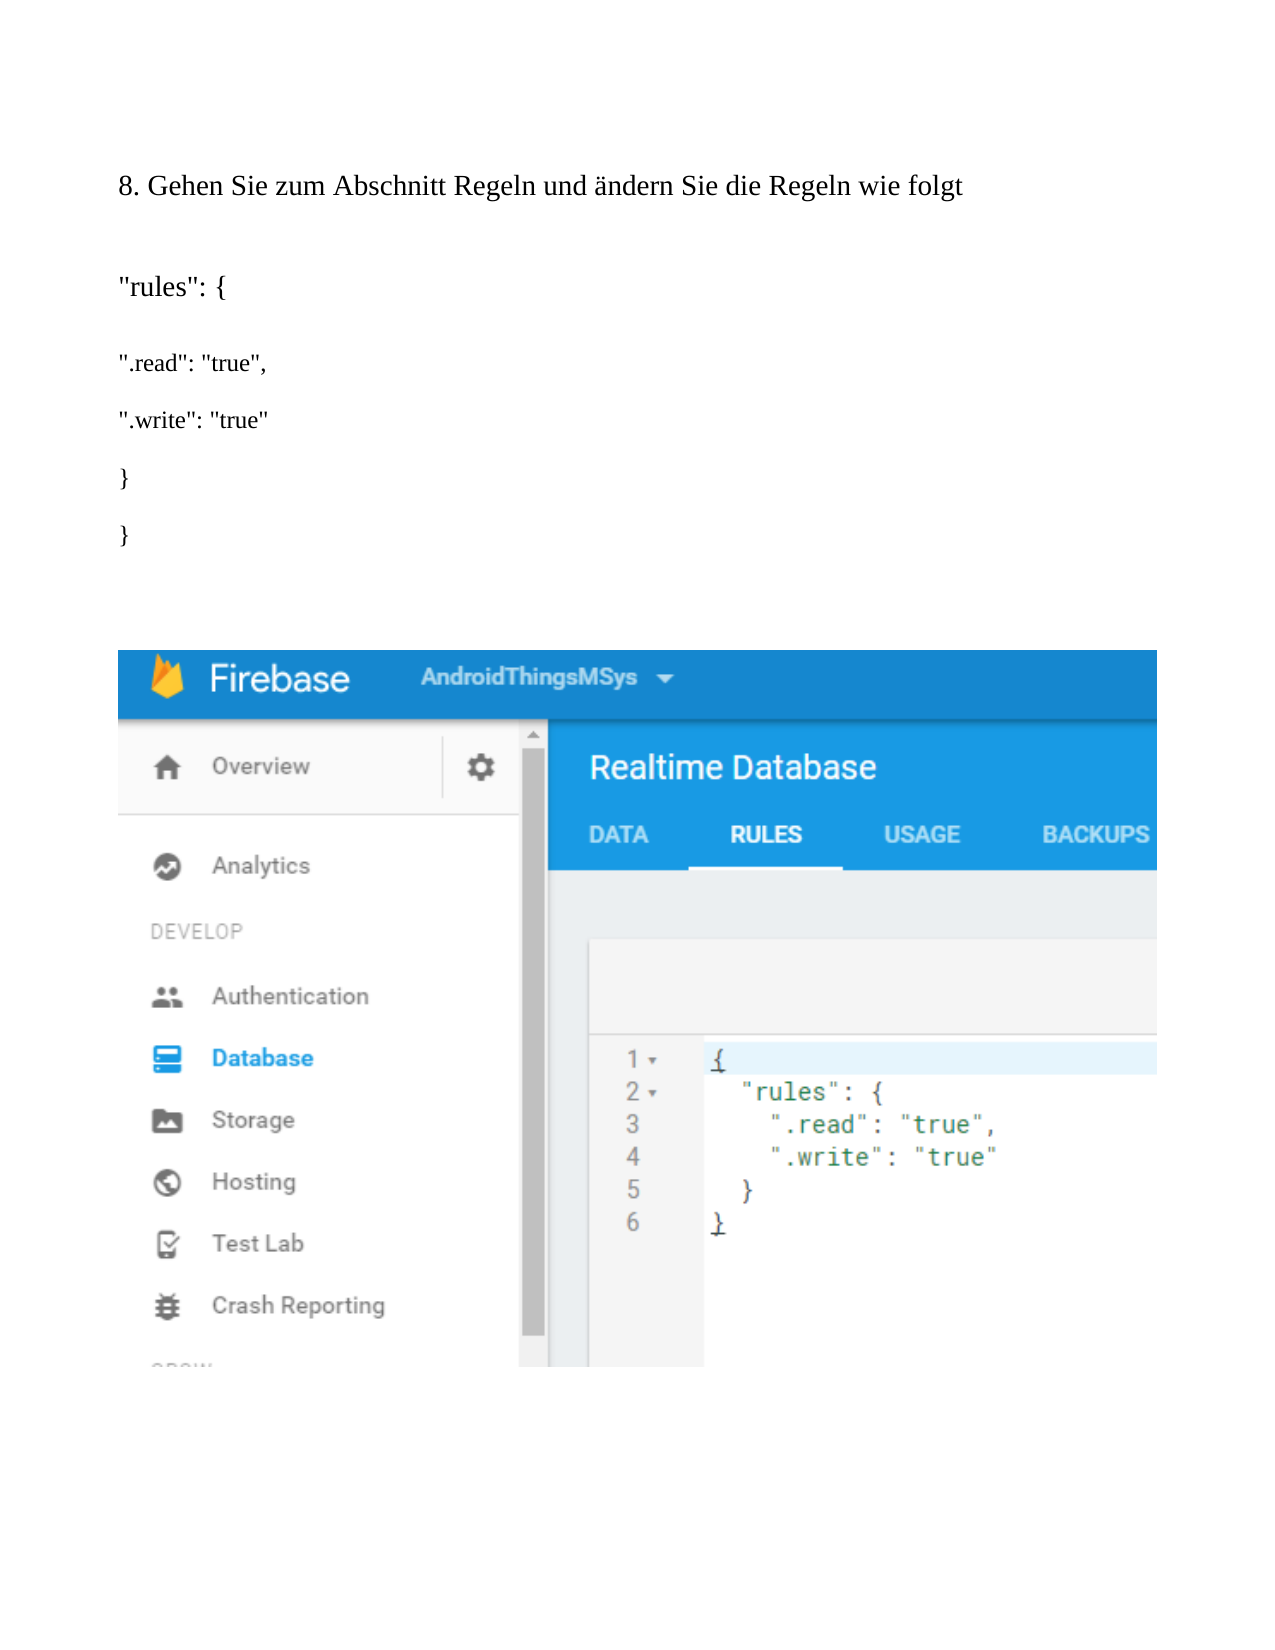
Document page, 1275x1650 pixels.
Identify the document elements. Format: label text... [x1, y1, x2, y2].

text } [118, 521, 1157, 549]
text "rules": { [118, 269, 1157, 303]
text } [118, 463, 1157, 492]
picture [118, 650, 1157, 1367]
text ".read": "true", [118, 348, 1157, 377]
text 8. Gehen Sie zum Abschnitt Regeln und ändern Sie die Regeln wie folgt [118, 118, 1157, 202]
text ".write": "true" [118, 406, 1157, 434]
